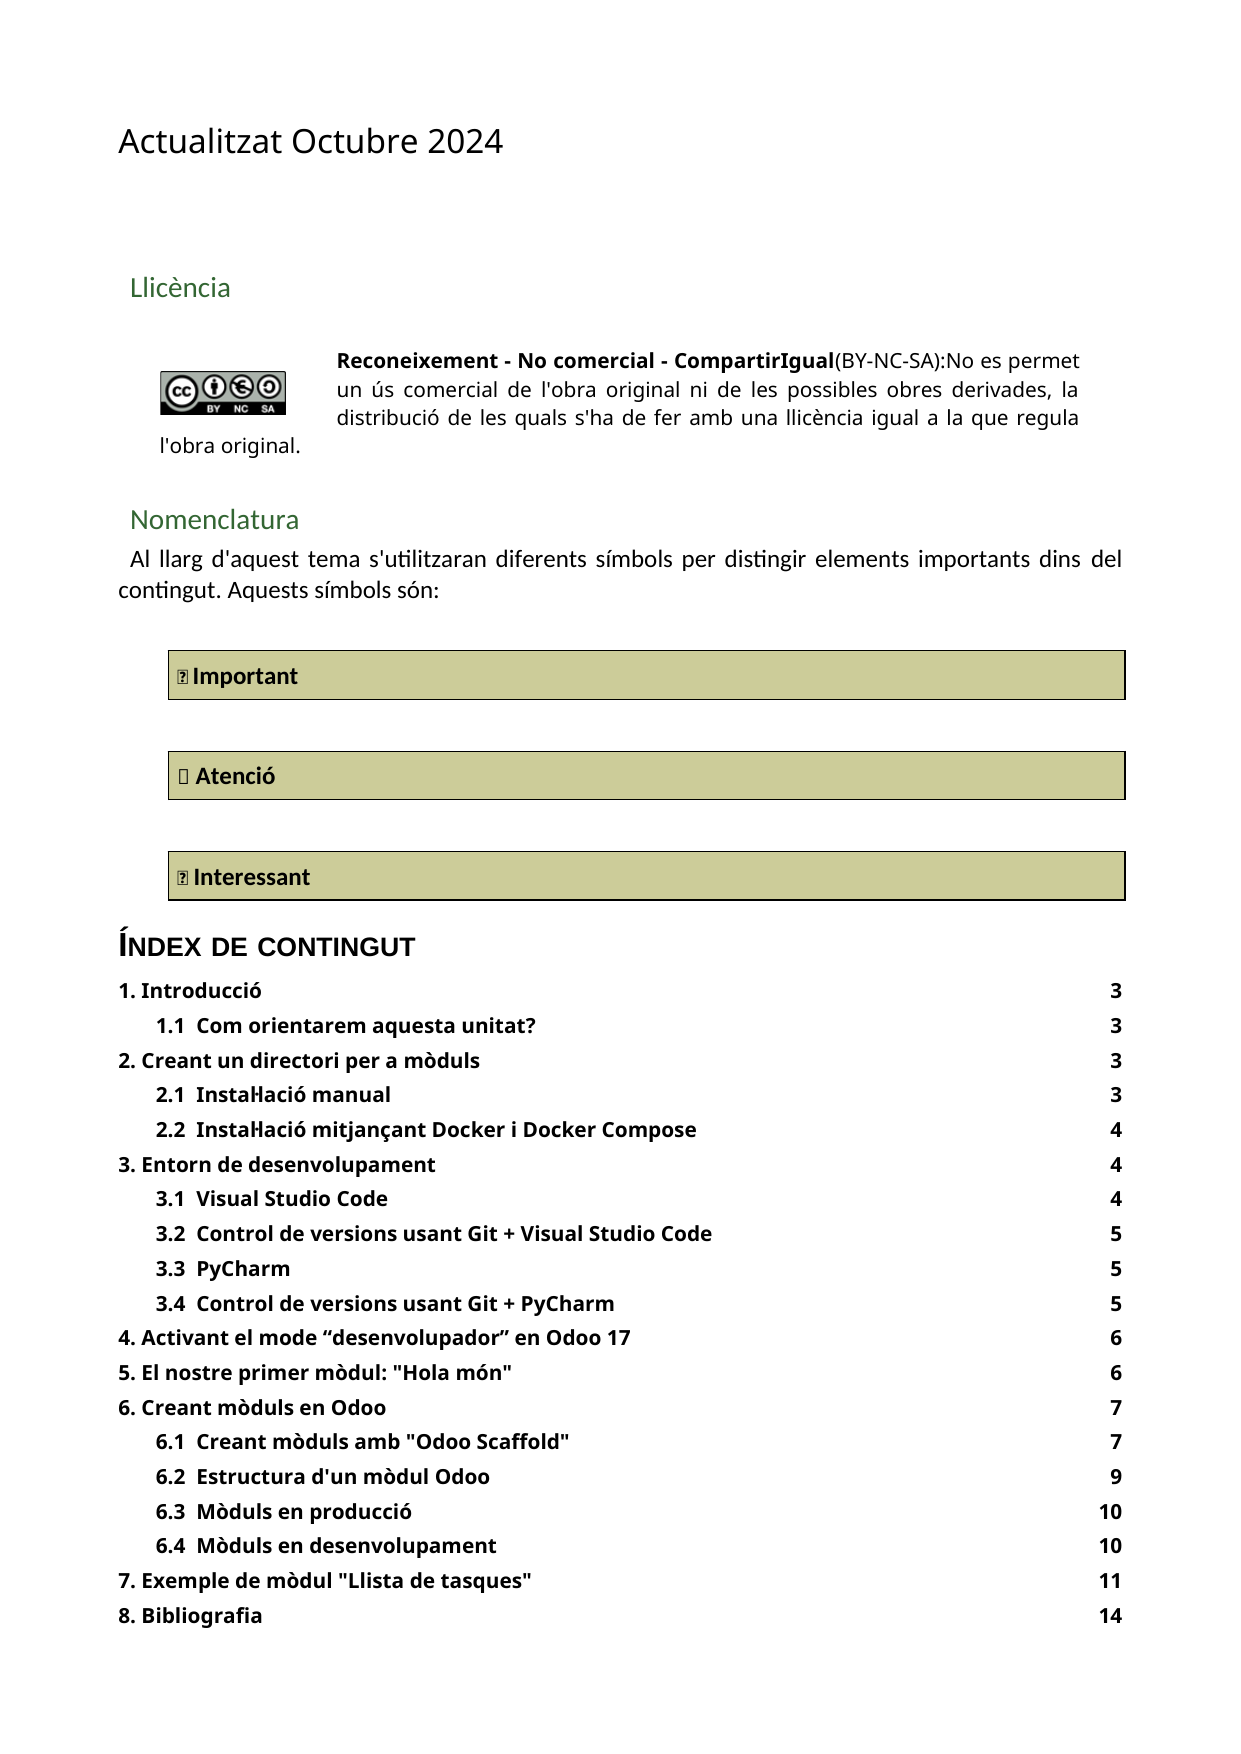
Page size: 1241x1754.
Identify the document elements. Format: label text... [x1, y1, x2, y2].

text 4. Activant el mode “desenvolupador” en Odoo 17 6 [118, 1323, 1122, 1352]
text Actualitzat Octubre 2024 [118, 118, 1122, 163]
text 1. Introducció 3 [118, 976, 1122, 1005]
text 6.3 Mòduls en producció 10 [156, 1497, 1122, 1525]
text 3. Entorn de desenvolupament 4 [118, 1150, 1122, 1178]
text 📖 Important [169, 651, 1124, 699]
text 2.1 Instal·lació manual 3 [156, 1081, 1122, 1109]
text Llicència [118, 269, 1122, 305]
text 3.3 PyCharm 5 [156, 1254, 1122, 1282]
text 1.1 Com orientarem aquesta unitat? 3 [156, 1011, 1122, 1039]
text 3.1 Visual Studio Code 4 [156, 1184, 1122, 1213]
text 2. Creant un directori per a mòduls 3 [118, 1046, 1122, 1074]
picture [160, 371, 286, 415]
text 5. El nostre primer mòdul: "Hola món" 6 [118, 1358, 1122, 1386]
text 3.4 Control de versions usant Git + PyCharm 5 [156, 1289, 1122, 1317]
text Nomenclatura [118, 501, 1122, 537]
text 7. Exemple de mòdul "Llista de tasques" 11 [118, 1566, 1122, 1594]
text 2.2 Instal·lació mitjançant Docker i Docker Compose 4 [156, 1115, 1122, 1144]
text 3.2 Control de versions usant Git + Visual Studio Code 5 [156, 1219, 1122, 1248]
text Índex de contingut [118, 926, 1122, 964]
text Al llarg d'aquest tema s'utilitzaran diferents símbols per distingir elements importants dins del contingut. Aquests símbols són: [118, 543, 1122, 604]
text 💬 Interessant [169, 852, 1124, 899]
text 6.1 Creant mòduls amb "Odoo Scaffold" 7 [156, 1427, 1122, 1456]
text 6. Creant mòduls en Odoo 7 [118, 1393, 1122, 1421]
text ❕ Atenció [169, 752, 1124, 799]
text 8. Bibliografia 14 [118, 1601, 1122, 1629]
text Reconeixement - No comercial - CompartirIgual(BY-NC-SA):No es permet un ús comercial de l'obra original ni de les possibles obres derivades, la distribució de les quals s'ha de fer amb una llicència igual a la que regula l'obra original. [159, 346, 1080, 460]
text 6.2 Estructura d'un mòdul Odoo 9 [156, 1462, 1122, 1491]
text 6.4 Mòduls en desenvolupament 10 [156, 1531, 1122, 1560]
